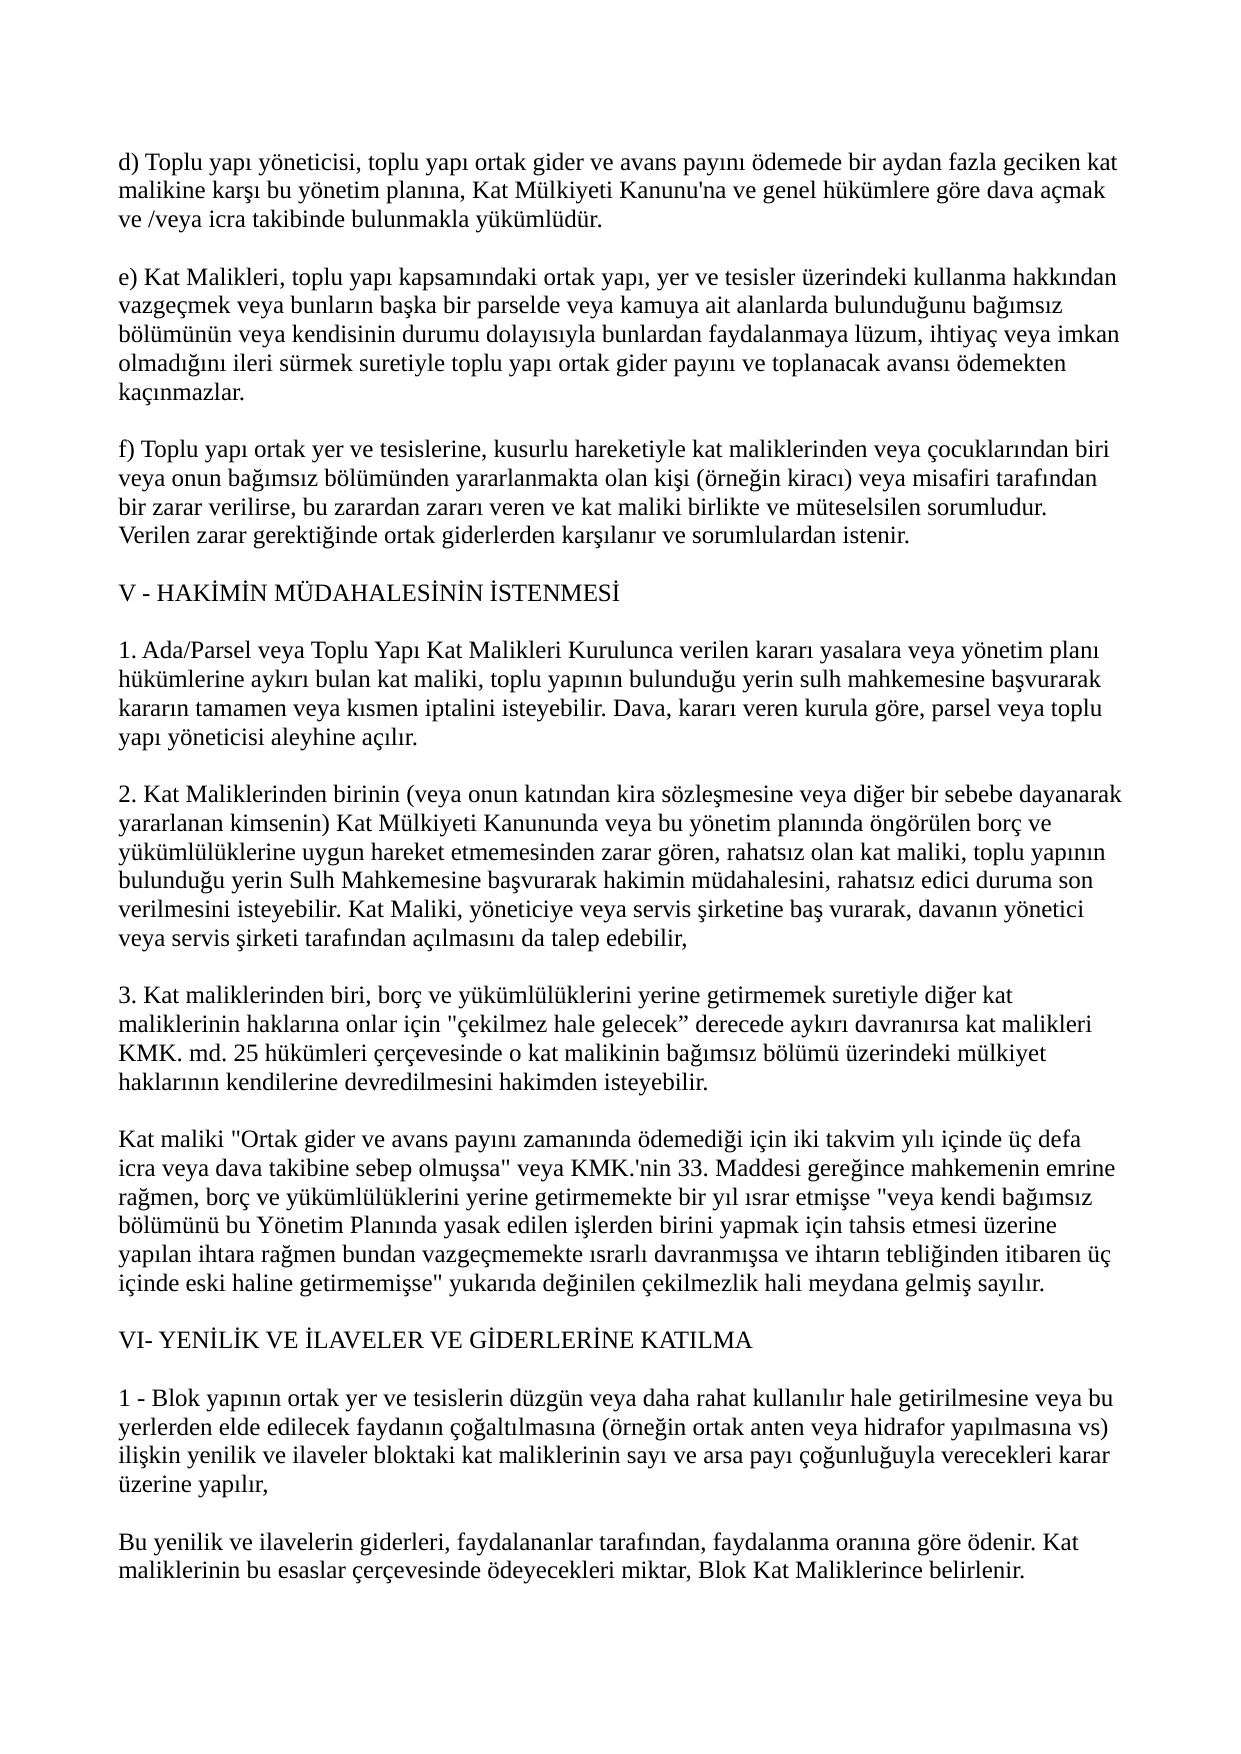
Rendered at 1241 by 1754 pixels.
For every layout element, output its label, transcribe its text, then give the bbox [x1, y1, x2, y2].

text d) Toplu yapı yöneticisi, toplu yapı ortak gider ve avans payını ödemede bir aydan fazla geciken kat malikine karşı bu yönetim planına, Kat Mülkiyeti Kanunu'na ve genel hükümlere göre dava açmak ve /veya icra takibinde bulunmakla yükümlüdür. e) Kat Malikleri, toplu yapı kapsamındaki ortak yapı, yer ve tesisler üzerindeki kullanma hakkından vazgeçmek veya bunların başka bir parselde veya kamuya ait alanlarda bulunduğunu bağımsız bölümünün veya kendisinin durumu dolayısıyla bunlardan faydalanmaya lüzum, ihtiyaç veya imkan olmadığını ileri sürmek suretiyle toplu yapı ortak gider payını ve toplanacak avansı ödemekten kaçınmazlar. f) Toplu yapı ortak yer ve tesislerine, kusurlu hareketiyle kat maliklerinden veya çocuklarından biri veya onun bağımsız bölümünden yararlanmakta olan kişi (örneğin kiracı) veya misafiri tarafından bir zarar verilirse, bu zarardan zararı veren ve kat maliki birlikte ve müteselsilen sorumludur. Verilen zarar gerektiğinde ortak giderlerden karşılanır ve sorumlulardan istenir. V - HAKİMİN MÜDAHALESİNİN İSTENMESİ 1. Ada/Parsel veya Toplu Yapı Kat Malikleri Kurulunca verilen kararı yasalara veya yönetim planı hükümlerine aykırı bulan kat maliki, toplu yapının bulunduğu yerin sulh mahkemesine başvurarak kararın tamamen veya kısmen iptalini isteyebilir. Dava, kararı veren kurula göre, parsel veya toplu yapı yöneticisi aleyhine açılır. 2. Kat Maliklerinden birinin (veya onun katından kira sözleşmesine veya diğer bir sebebe dayanarak yararlanan kimsenin) Kat Mülkiyeti Kanununda veya bu yönetim planında öngörülen borç ve yükümlülüklerine uygun hareket etmemesinden zarar gören, rahatsız olan kat maliki, toplu yapının bulunduğu yerin Sulh Mahkemesine başvurarak hakimin müdahalesini, rahatsız edici duruma son verilmesini isteyebilir. Kat Maliki, yöneticiye veya servis şirketine baş vurarak, davanın yönetici veya servis şirketi tarafından açılmasını da talep edebilir, 3. Kat maliklerinden biri, borç ve yükümlülüklerini yerine getirmemek suretiyle diğer kat maliklerinin haklarına onlar için "çekilmez hale gelecek” derecede aykırı davranırsa kat malikleri KMK. md. 25 hükümleri çerçevesinde o kat malikinin bağımsız bölümü üzerindeki mülkiyet haklarının kendilerine devredilmesini hakimden isteyebilir. Kat maliki "Ortak gider ve avans payını zamanında ödemediği için iki takvim yılı içinde üç defa icra veya dava takibine sebep olmuşsa" veya KMK.'nin 33. Maddesi gereğince mahkemenin emrine rağmen, borç ve yükümlülüklerini yerine getirmemekte bir yıl ısrar etmişse "veya kendi bağımsız bölümünü bu Yönetim Planında yasak edilen işlerden birini yapmak için tahsis etmesi üzerine yapılan ihtara rağmen bundan vazgeçmemekte ısrarlı davranmışsa ve ihtarın tebliğinden itibaren üç içinde eski haline getirmemişse" yukarıda değinilen çekilmezlik hali meydana gelmiş sayılır. VI- YENİLİK VE İLAVELER VE GİDERLERİNE KATILMA 1 - Blok yapının ortak yer ve tesislerin düzgün veya daha rahat kullanılır hale getirilmesine veya bu yerlerden elde edilecek faydanın çoğaltılmasına (örneğin ortak anten veya hidrafor yapılmasına vs) ilişkin yenilik ve ilaveler bloktaki kat maliklerinin sayı ve arsa payı çoğunluğuyla verecekleri karar üzerine yapılır, Bu yenilik ve ilavelerin giderleri, faydalananlar tarafından, faydalanma oranına göre ödenir. Kat maliklerinin bu esaslar çerçevesinde ödeyecekleri miktar, Blok Kat Maliklerince belirlenir. [118, 118, 1122, 1613]
